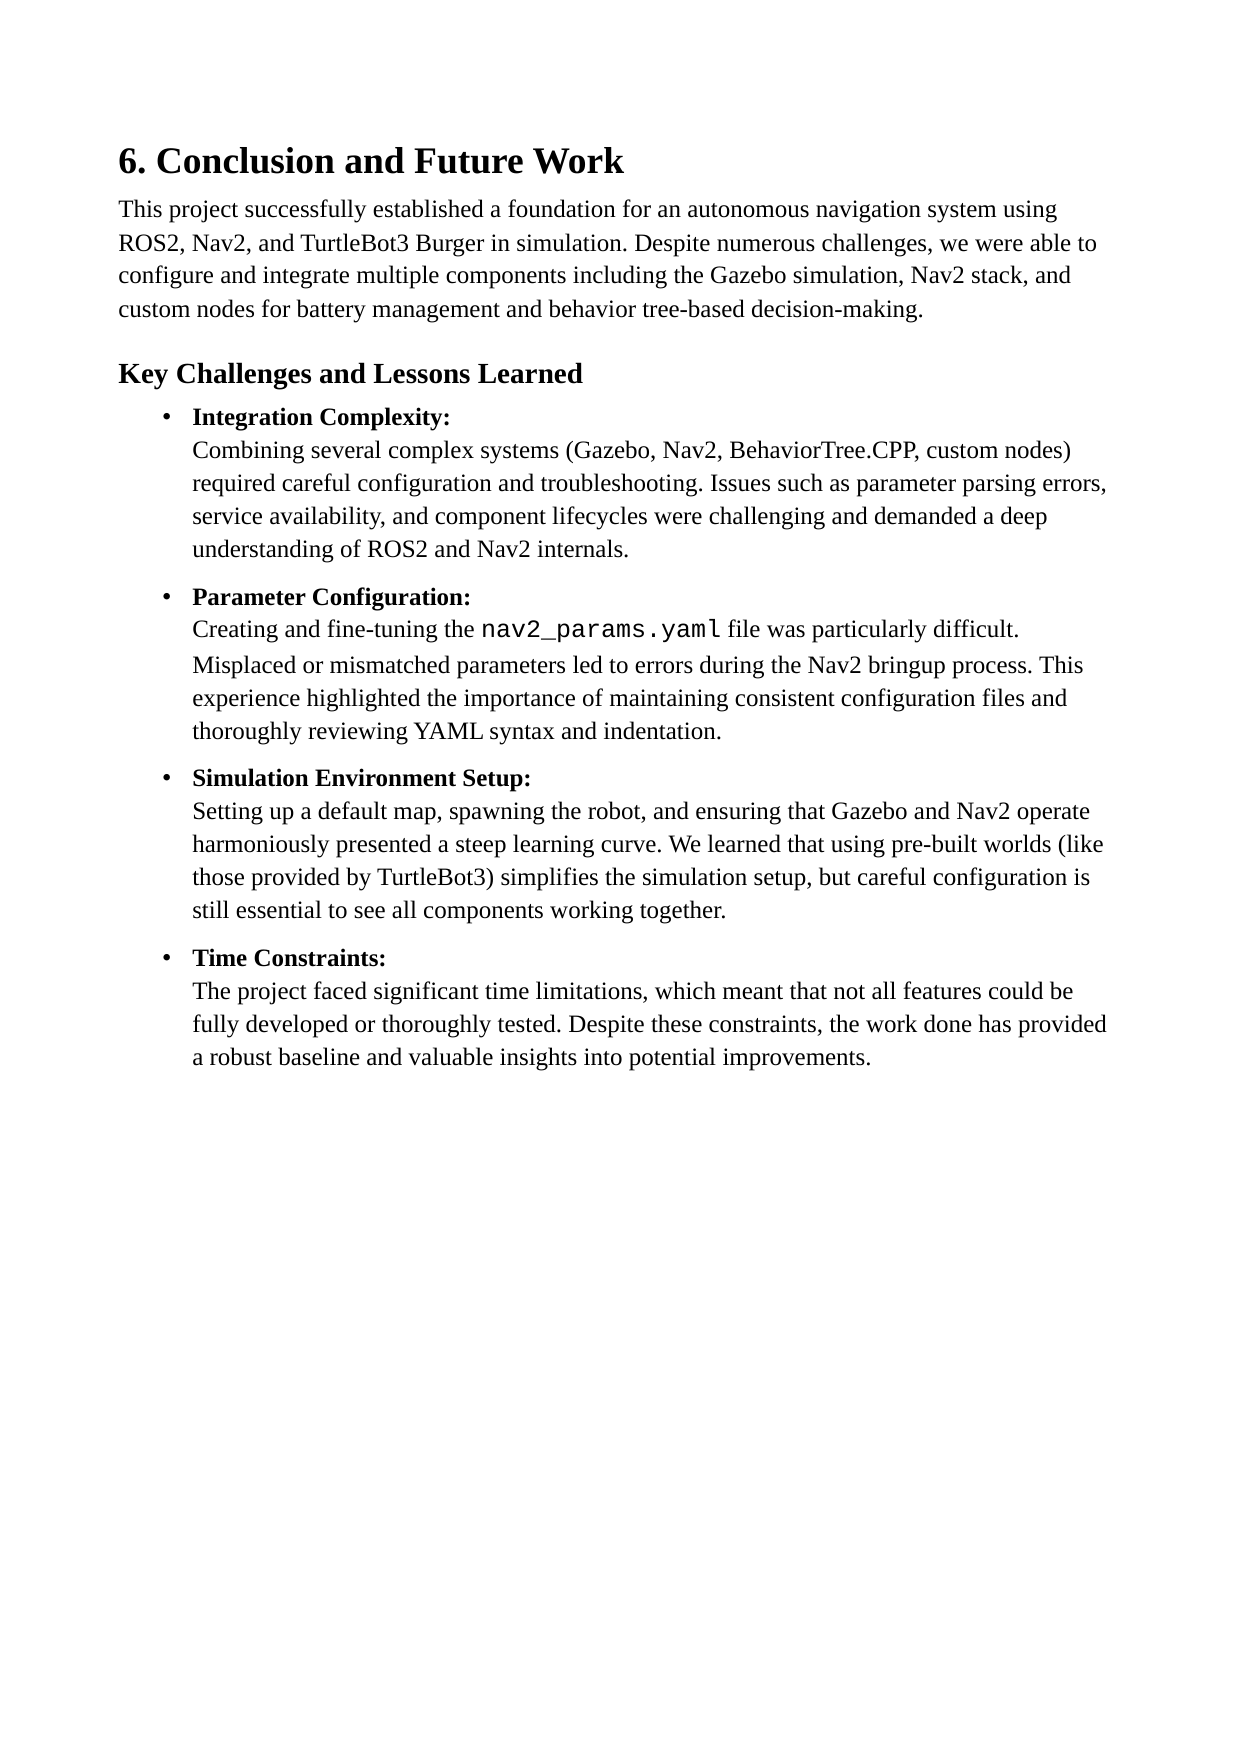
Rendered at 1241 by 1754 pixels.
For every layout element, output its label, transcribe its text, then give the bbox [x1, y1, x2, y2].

list Time Constraints: The project faced significant time limitations, which meant that not all features could be fully developed or thoroughly tested. Despite these constraints, the work done has provided a robust baseline and valuable insights into potential improvements. [162, 943, 1122, 1071]
list Parameter Configuration: Creating and fine-tuning the nav2_params.yaml file was particularly difficult. Misplaced or mismatched parameters led to errors during the Nav2 bringup process. This experience highlighted the importance of maintaining consistent configuration files and thoroughly reviewing YAML syntax and indentation. [162, 582, 1122, 744]
text This project successfully established a foundation for an autonomous navigation system using ROS2, Nav2, and TurtleBot3 Burger in simulation. Despite numerous challenges, we were able to configure and integrate multiple components including the Gazebo simulation, Nav2 stack, and custom nodes for battery management and behavior tree-based decision-making. [118, 194, 1122, 322]
list Simulation Environment Setup: Setting up a default map, spawning the robot, and ensuring that Gazebo and Nav2 operate harmoniously presented a steep learning curve. We learned that using pre-built worlds (like those provided by TurtleBot3) simplifies the simulation setup, but careful configuration is still essential to see all components working together. [162, 763, 1122, 924]
list Integration Complexity: Combining several complex systems (Gazebo, Nav2, BehaviorTree.CPP, custom nodes) required careful configuration and troubleshooting. Issues such as parameter parsing errors, service availability, and component lifecycles were challenging and demanded a deep understanding of ROS2 and Nav2 internals. [162, 402, 1122, 563]
subtitle Key Challenges and Lessons Learned [118, 356, 1122, 389]
subtitle 6. Conclusion and Future Work [118, 139, 1122, 182]
